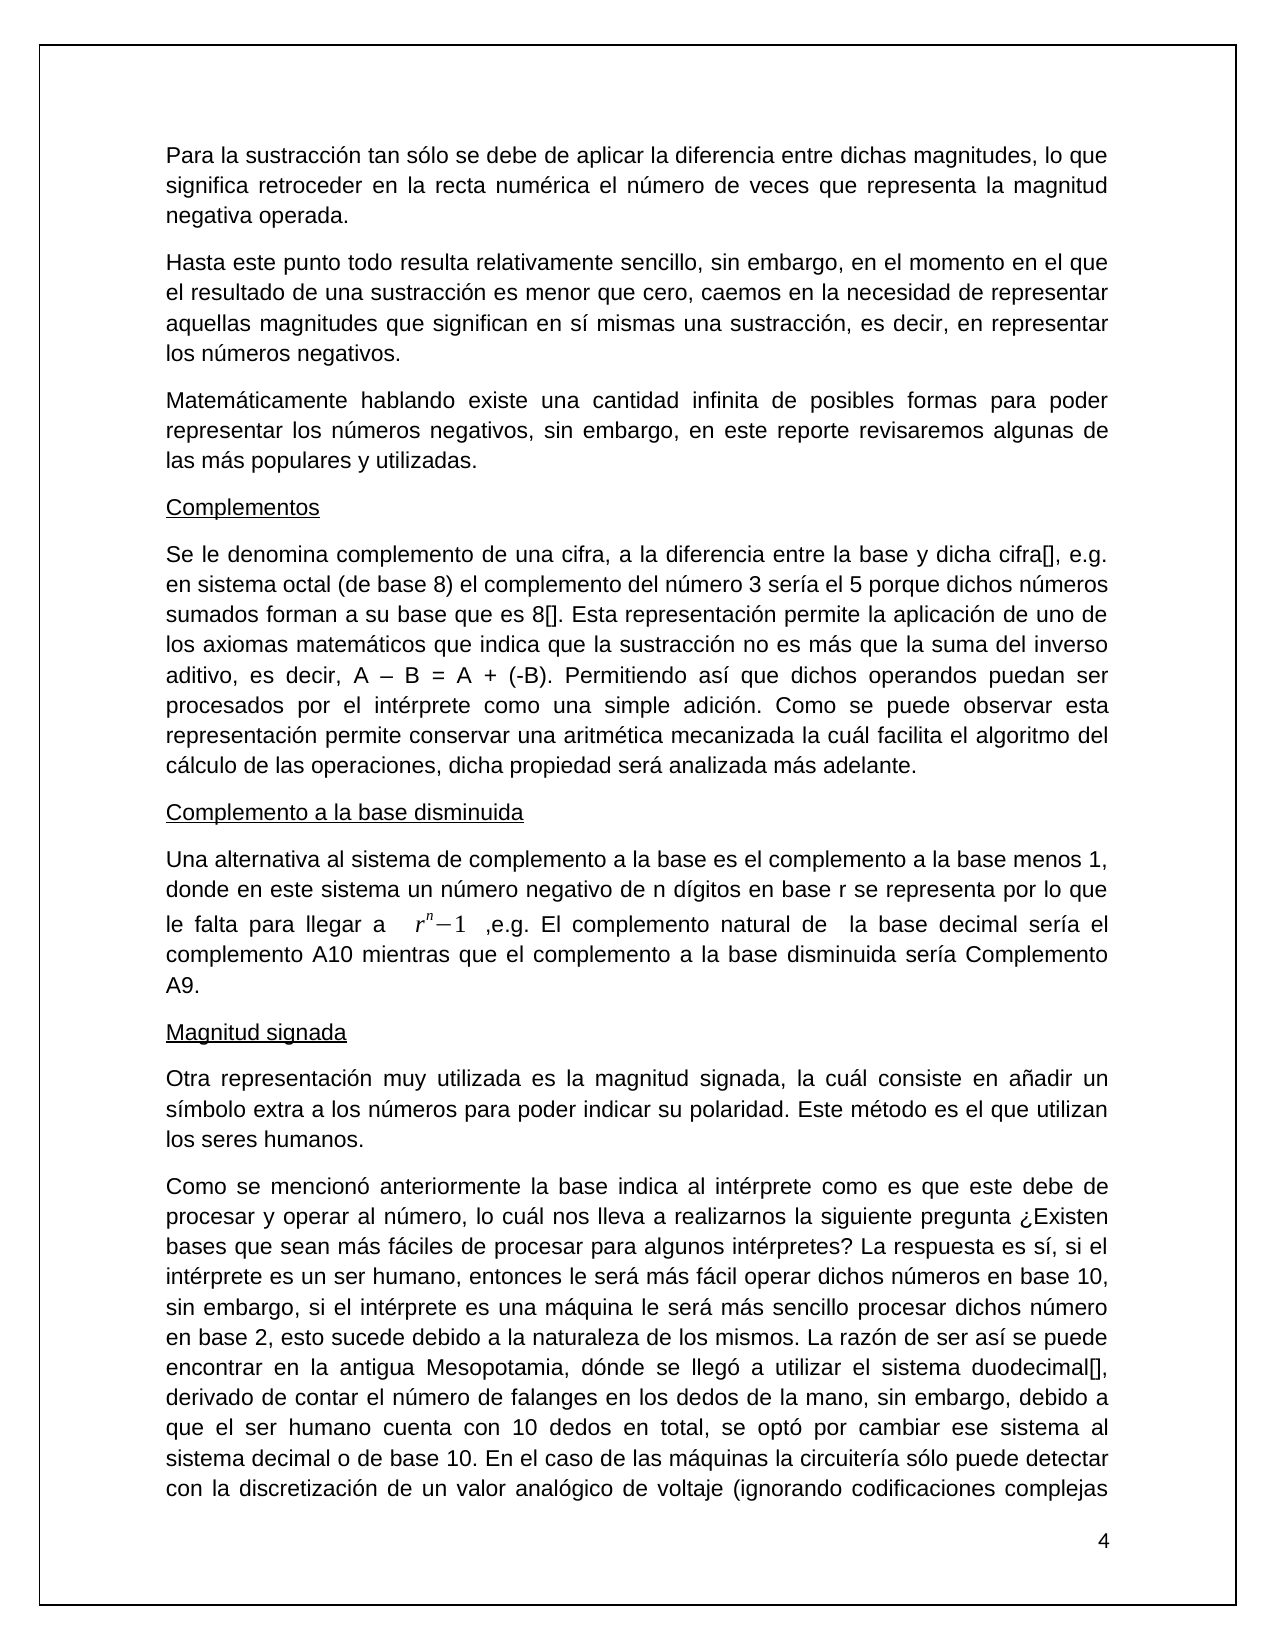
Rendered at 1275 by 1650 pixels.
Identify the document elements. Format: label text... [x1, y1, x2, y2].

text Otra representación muy utilizada es la magnitud signada, la cuál consiste en añadir un símbolo extra a los números para poder indicar su polaridad. Este método es el que utilizan los seres humanos. [166, 1065, 1109, 1152]
text Complemento a la base disminuida [166, 799, 1109, 826]
text Complementos [166, 494, 1109, 520]
text Para la sustracción tan sólo se debe de aplicar la diferencia entre dichas magnitudes, lo que significa retroceder en la recta numérica el número de veces que representa la magnitud negativa operada. [166, 142, 1109, 229]
text Como se mencionó anteriormente la base indica al intérprete como es que este debe de procesar y operar al número, lo cuál nos lleva a realizarnos la siguiente pregunta ¿Existen bases que sean más fáciles de procesar para algunos intérpretes? La respuesta es sí, si el intérprete es un ser humano, entonces le será más fácil operar dichos números en base 10, sin embargo, si el intérprete es una máquina le será más sencillo procesar dichos número en base 2, esto sucede debido a la naturaleza de los mismos. La razón de ser así se puede encontrar en la antigua Mesopotamia, dónde se llegó a utilizar el sistema duodecimal[], derivado de contar el número de falanges en los dedos de la mano, sin embargo, debido a que el ser humano cuenta con 10 dedos en total, se optó por cambiar ese sistema al sistema decimal o de base 10. En el caso de las máquinas la circuitería sólo puede detectar con la discretización de un valor analógico de voltaje (ignorando codificaciones complejas [166, 1173, 1109, 1501]
text Magnitud signada [166, 1018, 1109, 1045]
text Se le denomina complemento de una cifra, a la diferencia entre la base y dicha cifra[], e.g. en sistema octal (de base 8) el complemento del número 3 sería el 5 porque dichos números sumados forman a su base que es 8[]. Esta representación permite la aplicación de uno de los axiomas matemáticos que indica que la sustracción no es más que la suma del inverso aditivo, es decir, A – B = A + (-B). Permitiendo así que dichos operandos puedan ser procesados por el intérprete como una simple adición. Como se puede observar esta representación permite conservar una aritmética mecanizada la cuál facilita el algoritmo del cálculo de las operaciones, dicha propiedad será analizada más adelante. [166, 541, 1109, 779]
text Una alternativa al sistema de complemento a la base es el complemento a la base menos 1, donde en este sistema un número negativo de n dígitos en base r se representa por lo que le falta para llegar a ,e.g. El complemento natural de la base decimal sería el complemento A10 mientras que el complemento a la base disminuida sería Complemento A9. [166, 846, 1109, 998]
text Hasta este punto todo resulta relativamente sencillo, sin embargo, en el momento en el que el resultado de una sustracción es menor que cero, caemos en la necesidad de representar aquellas magnitudes que significan en sí mismas una sustracción, es decir, en representar los números negativos. [166, 249, 1109, 366]
text Matemáticamente hablando existe una cantidad infinita de posibles formas para poder representar los números negativos, sin embargo, en este reporte revisaremos algunas de las más populares y utilizadas. [166, 387, 1109, 473]
